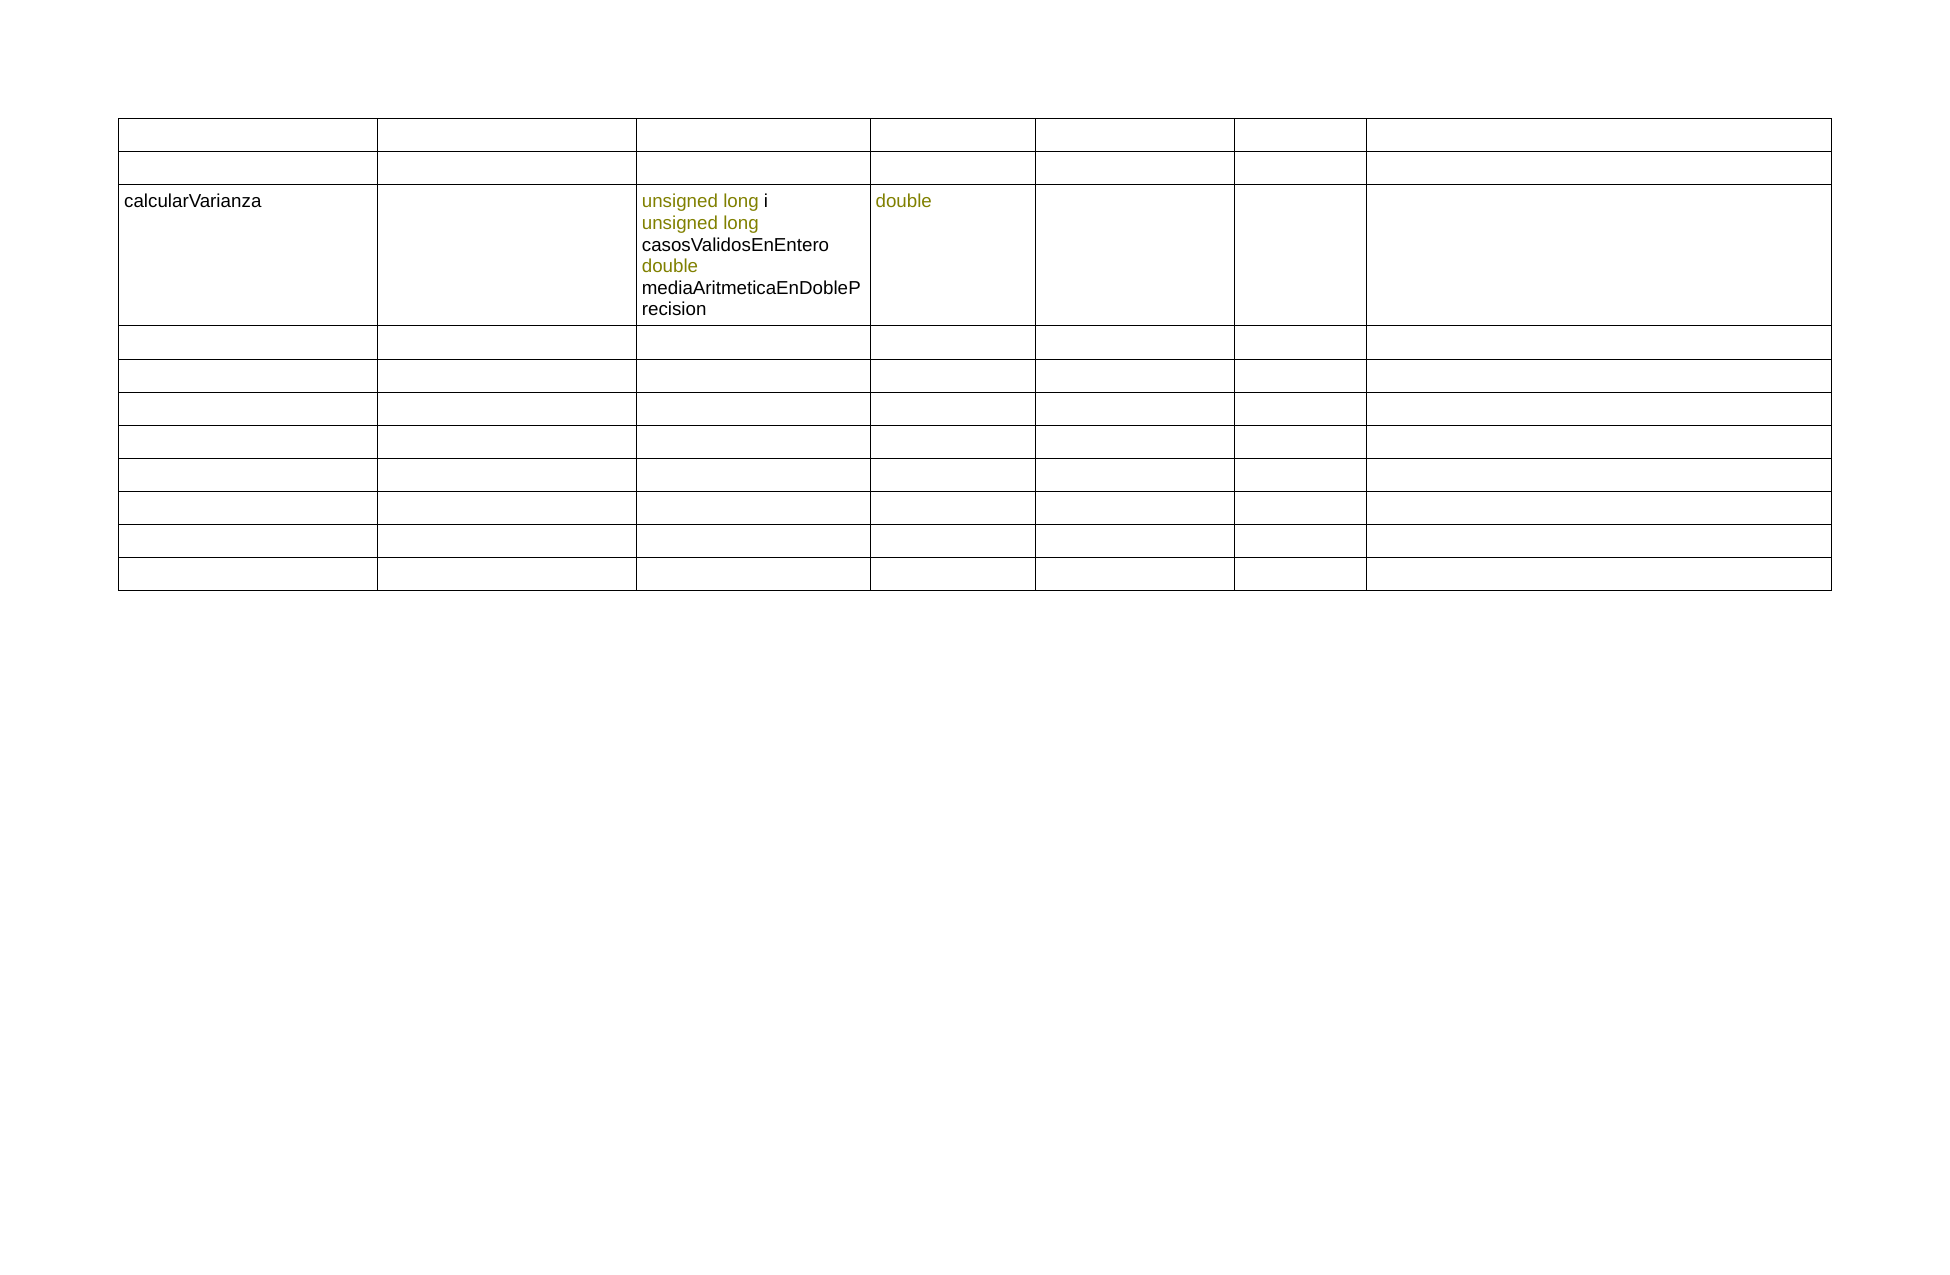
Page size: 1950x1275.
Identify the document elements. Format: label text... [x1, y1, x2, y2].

table_cell [1036, 525, 1234, 557]
table_cell [1367, 360, 1831, 392]
table_cell [1367, 525, 1831, 557]
table_cell [119, 492, 377, 524]
table_cell [378, 459, 636, 491]
table_cell calcularVarianza [119, 185, 377, 325]
table_cell [119, 525, 377, 557]
table_cell [1036, 426, 1234, 458]
table_cell [1367, 119, 1831, 151]
table_cell [119, 393, 377, 425]
table_cell [1235, 185, 1366, 325]
table_cell [871, 393, 1035, 425]
table_cell [378, 525, 636, 557]
table_cell [378, 360, 636, 392]
table_cell [1367, 393, 1831, 425]
table_cell [119, 152, 377, 184]
table_cell [1036, 360, 1234, 392]
table_cell [1036, 152, 1234, 184]
table_cell [1235, 525, 1366, 557]
table_cell [1036, 393, 1234, 425]
table_cell [1367, 426, 1831, 458]
table_cell [119, 360, 377, 392]
table_cell [378, 185, 636, 325]
table_cell [1036, 459, 1234, 491]
table_cell [378, 326, 636, 358]
table_cell [871, 326, 1035, 358]
table_cell [637, 360, 870, 392]
table_cell [637, 492, 870, 524]
table_cell [1367, 459, 1831, 491]
table_cell [378, 492, 636, 524]
table_cell [871, 525, 1035, 557]
table_cell [1036, 558, 1234, 590]
table_cell [871, 426, 1035, 458]
table_cell [378, 152, 636, 184]
table_cell [1235, 426, 1366, 458]
table_cell [119, 119, 377, 151]
table_cell [871, 360, 1035, 392]
table_cell [119, 426, 377, 458]
table_cell [378, 426, 636, 458]
table_cell [871, 558, 1035, 590]
table_cell [637, 393, 870, 425]
table_cell unsigned long i unsigned long casosValidosEnEntero double mediaAritmeticaEnDoblePrecision [637, 185, 870, 325]
table_cell [119, 558, 377, 590]
table_cell [1235, 119, 1366, 151]
table_cell [1036, 326, 1234, 358]
table_cell [1235, 492, 1366, 524]
table_cell [637, 525, 870, 557]
table_cell [378, 558, 636, 590]
table_cell [119, 326, 377, 358]
table_cell [1367, 558, 1831, 590]
table_cell [1036, 119, 1234, 151]
table_cell [1235, 152, 1366, 184]
table_cell [871, 152, 1035, 184]
table_cell [1367, 492, 1831, 524]
table_cell [1235, 393, 1366, 425]
table_cell [1367, 152, 1831, 184]
table_cell [871, 459, 1035, 491]
table_cell [1235, 459, 1366, 491]
table_cell [378, 119, 636, 151]
table_cell double [871, 185, 1035, 325]
table_cell [637, 426, 870, 458]
table_cell [119, 459, 377, 491]
table_cell [1235, 360, 1366, 392]
table_cell [1036, 492, 1234, 524]
table_cell [1367, 326, 1831, 358]
table_cell [637, 119, 870, 151]
table_cell [1367, 185, 1831, 325]
table_cell [1036, 185, 1234, 325]
table_cell [871, 119, 1035, 151]
table_cell [1235, 558, 1366, 590]
table_cell [1235, 326, 1366, 358]
table_cell [637, 326, 870, 358]
table_cell [871, 492, 1035, 524]
table_cell [637, 459, 870, 491]
table_cell [637, 152, 870, 184]
table_cell [637, 558, 870, 590]
table_cell [378, 393, 636, 425]
